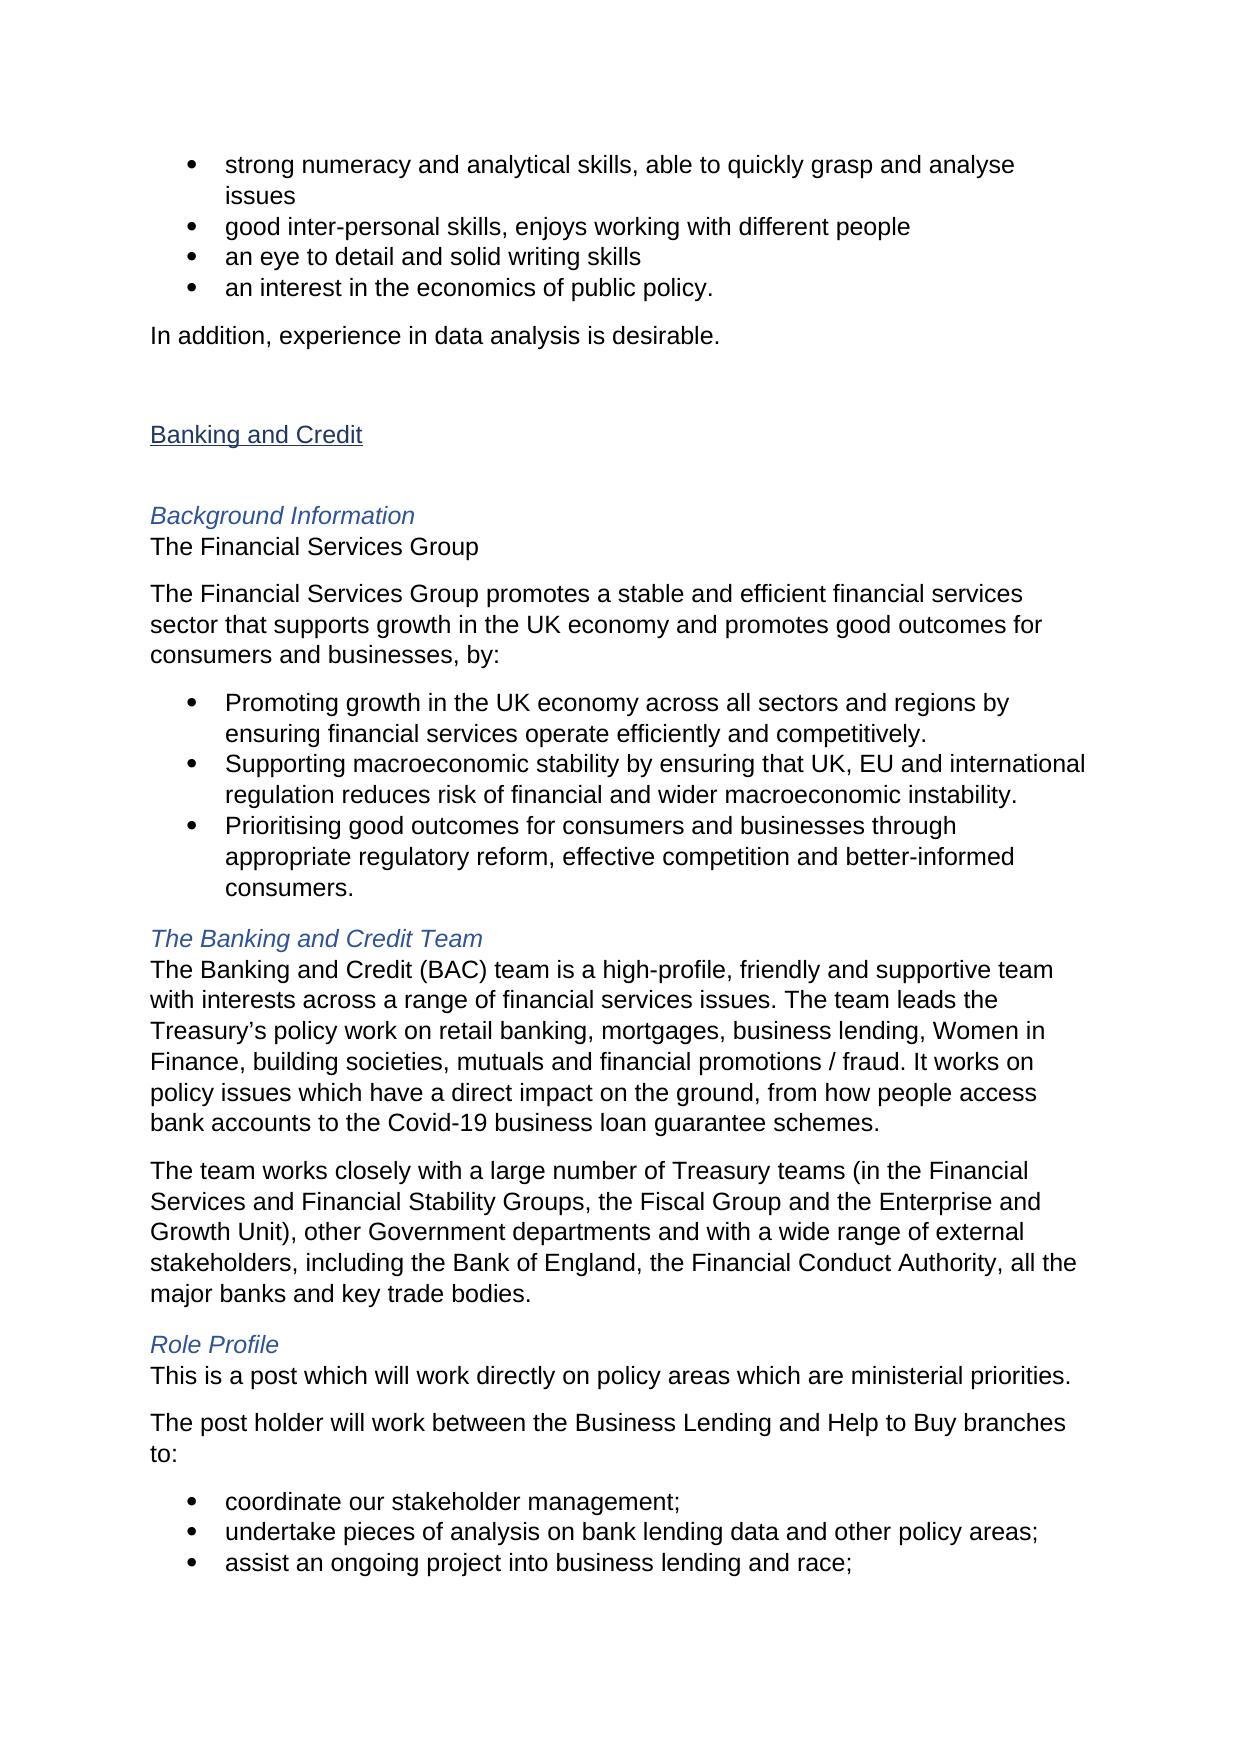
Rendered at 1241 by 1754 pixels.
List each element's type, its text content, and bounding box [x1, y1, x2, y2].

list undertake pieces of analysis on bank lending data and other policy areas; [187, 1517, 1090, 1546]
text In addition, experience in data analysis is desirable. [150, 321, 1090, 349]
list Promoting growth in the UK economy across all sectors and regions by ensuring financial services operate efficiently and competitively. [187, 688, 1090, 747]
list Supporting macroeconomic stability by ensuring that UK, EU and international regulation reduces risk of financial and wider macroeconomic instability. [187, 749, 1090, 809]
list Prioritising good outcomes for consumers and businesses through appropriate regulatory reform, effective competition and better-informed consumers. [187, 811, 1090, 901]
subtitle Role Profile [150, 1330, 1090, 1359]
text The team works closely with a large number of Treasury teams (in the Financial Services and Financial Stability Groups, the Fiscal Group and the Enterprise and Growth Unit), other Government departments and with a wide range of external stakeholders, including the Bank of England, the Financial Conduct Authority, all the major banks and key trade bodies. [150, 1156, 1090, 1307]
list good inter-personal skills, enjoys working with different people [187, 212, 1090, 240]
list an interest in the economics of public policy. [187, 273, 1090, 302]
list an eye to detail and solid writing skills [187, 242, 1090, 271]
subtitle The Banking and Credit Team [150, 924, 1090, 953]
text This is a post which will work directly on policy areas which are ministerial priorities. [150, 1361, 1090, 1390]
text The Banking and Credit (BAC) team is a high-profile, friendly and supportive team with interests across a range of financial services issues. The team leads the Treasury’s policy work on retail banking, mortgages, business lending, Women in Finance, building societies, mutuals and financial promotions / fraud. It works on policy issues which have a direct impact on the ground, from how people access bank accounts to the Covid-19 business loan guarantee schemes. [150, 955, 1090, 1137]
text The Financial Services Group [150, 532, 1090, 560]
subtitle Background Information [150, 501, 1090, 529]
list strong numeracy and analytical skills, able to quickly grasp and analyse issues [187, 150, 1090, 209]
text The post holder will work between the Business Lending and Help to Buy branches to: [150, 1408, 1090, 1468]
subtitle Banking and Credit [150, 420, 1090, 448]
list coordinate our stakeholder management; [187, 1487, 1090, 1515]
text The Financial Services Group promotes a stable and efficient financial services sector that supports growth in the UK economy and promotes good outcomes for consumers and businesses, by: [150, 579, 1090, 669]
list assist an ongoing project into business lending and race; [187, 1548, 1090, 1577]
